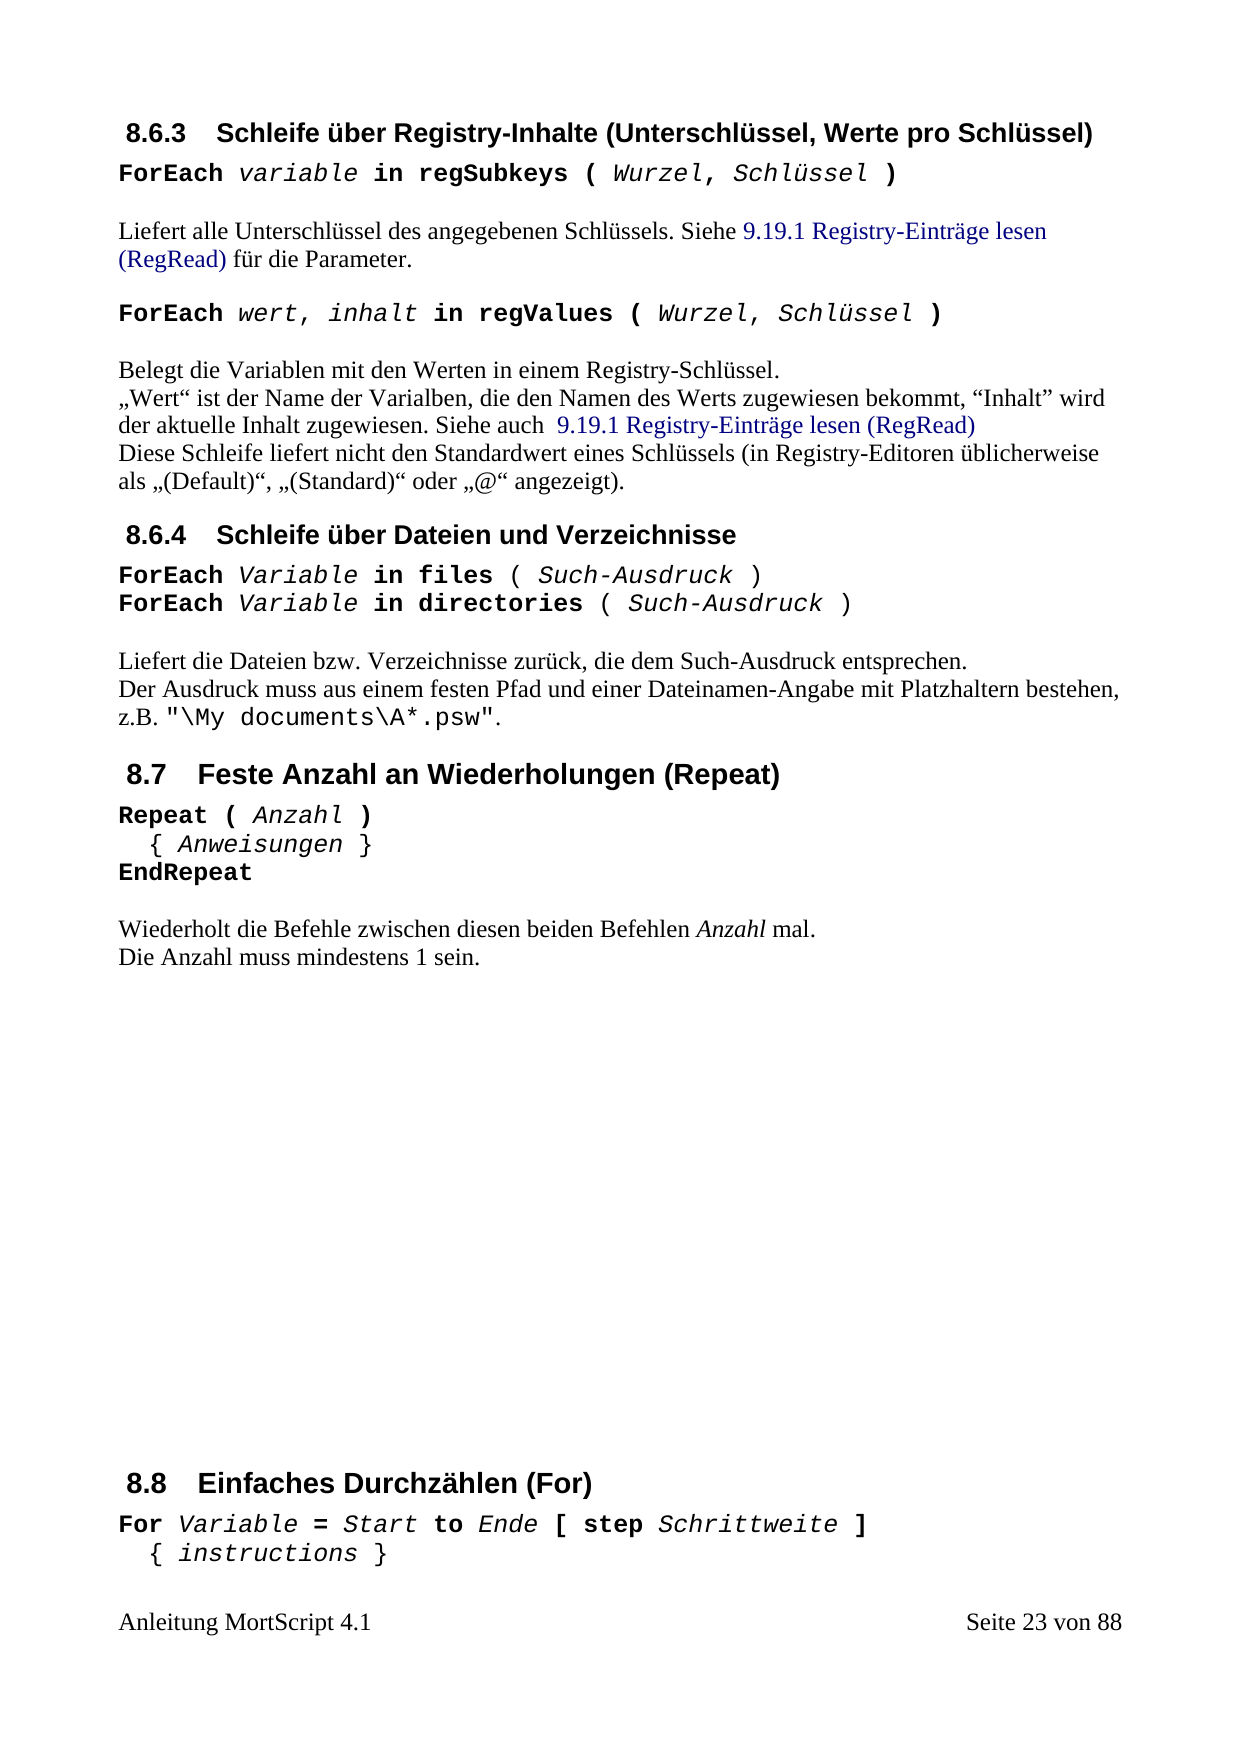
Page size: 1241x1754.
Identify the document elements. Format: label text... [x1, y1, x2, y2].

text { Anweisungen } [118, 831, 1122, 859]
text „Wert“ ist der Name der Varialben, die den Namen des Werts zugewiesen bekommt, “Inhalt” wird der aktuelle Inhalt zugewiesen. Siehe auch 9.19.1 Registry-Einträge lesen (RegRead) [118, 384, 1122, 439]
text { instructions } [118, 1540, 1122, 1569]
subtitle Schleife über Registry-Inhalte (Unterschlüssel, Werte pro Schlüssel) [118, 118, 1122, 148]
text ForEach Variable in files ( Such-Ausdruck ) [118, 562, 1122, 591]
text ForEach variable in regSubkeys ( Wurzel, Schlüssel ) [118, 161, 1122, 189]
text Wiederholt die Befehle zwischen diesen beiden Befehlen Anzahl mal. [118, 916, 1122, 943]
text Diese Schleife liefert nicht den Standardwert eines Schlüssels (in Registry-Editoren üblicherweise als „(Default)“, „(Standard)“ oder „@“ angezeigt). [118, 439, 1122, 495]
text EndRepeat [118, 859, 1122, 888]
text Repeat ( Anzahl ) [118, 803, 1122, 831]
subtitle Schleife über Dateien und Verzeichnisse [118, 520, 1122, 550]
text Belegt die Variablen mit den Werten in einem Registry-Schlüssel. [118, 356, 1122, 384]
subtitle Feste Anzahl an Wiederholungen (Repeat) [118, 758, 1122, 790]
text Die Anzahl muss mindestens 1 sein. [118, 943, 1122, 971]
text Der Ausdruck muss aus einem festen Pfad und einer Dateinamen-Angabe mit Platzhaltern bestehen, z.B. "\My documents\A*.psw". [118, 675, 1122, 733]
text Liefert die Dateien bzw. Verzeichnisse zurück, die dem Such-Ausdruck entsprechen. [118, 647, 1122, 675]
text Liefert alle Unterschlüssel des angegebenen Schlüssels. Siehe 9.19.1 Registry-Einträge lesen (RegRead) für die Parameter. [118, 217, 1122, 272]
text ForEach wert, inhalt in regValues ( Wurzel, Schlüssel ) [118, 300, 1122, 328]
subtitle Einfaches Durchzählen (For) [118, 1467, 1122, 1499]
text ForEach Variable in directories ( Such-Ausdruck ) [118, 591, 1122, 619]
text For Variable = Start to Ende [ step Schrittweite ] [118, 1512, 1122, 1540]
